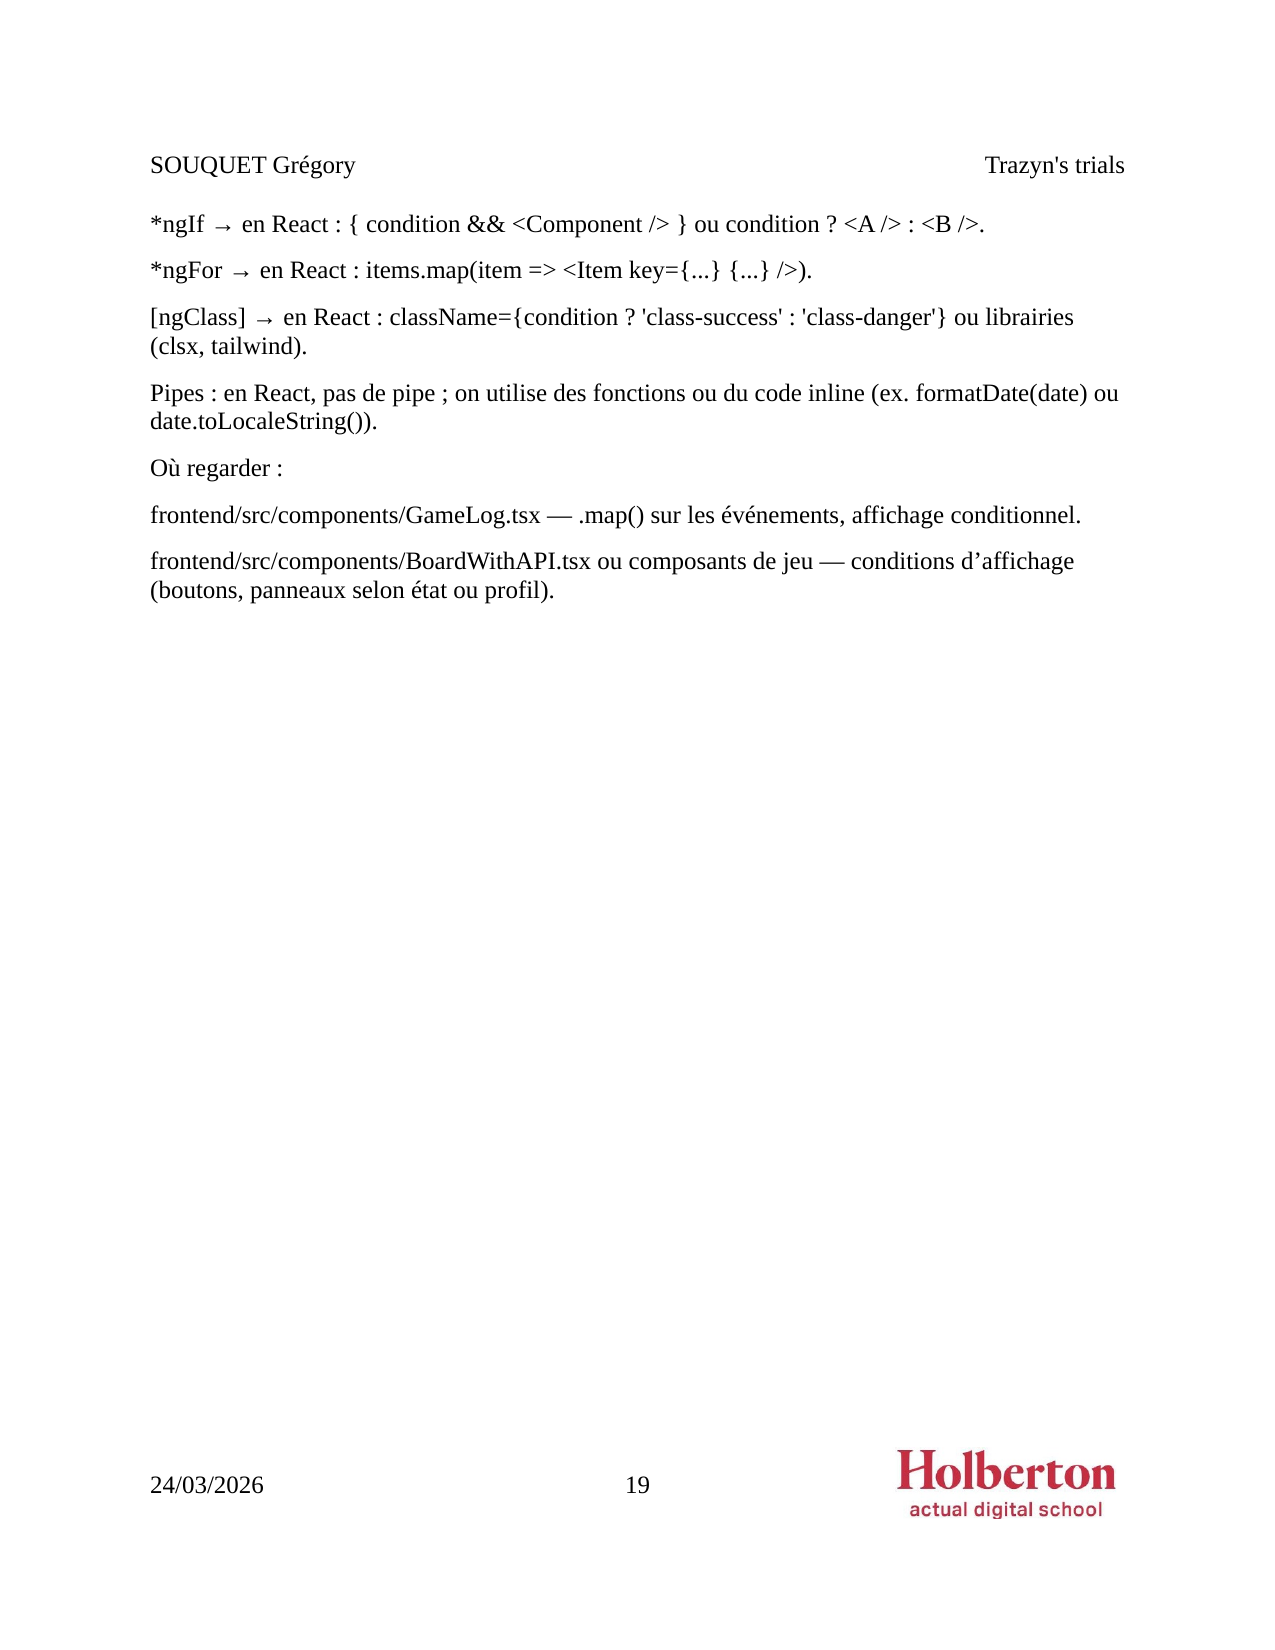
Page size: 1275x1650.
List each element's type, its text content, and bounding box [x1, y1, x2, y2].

text frontend/src/components/BoardWithAPI.tsx ou composants de jeu — conditions d’affichage (boutons, panneaux selon état ou profil). [150, 546, 1125, 604]
text Où regarder : [150, 453, 1125, 482]
text [ngClass] → en React : className={condition ? 'class-success' : 'class-danger'} ou librairies (clsx, tailwind). [150, 302, 1125, 360]
picture [886, 1447, 1117, 1519]
text Pipes : en React, pas de pipe ; on utilise des fonctions ou du code inline (ex. formatDate(date) ou date.toLocaleString()). [150, 378, 1125, 435]
text *ngIf → en React : { condition && <Component /> } ou condition ? <A /> : <B />. [150, 209, 1125, 238]
text *ngFor → en React : items.map(item => <Item key={...} {...} />). [150, 256, 1125, 284]
text frontend/src/components/GameLog.tsx — .map() sur les événements, affichage conditionnel. [150, 500, 1125, 528]
